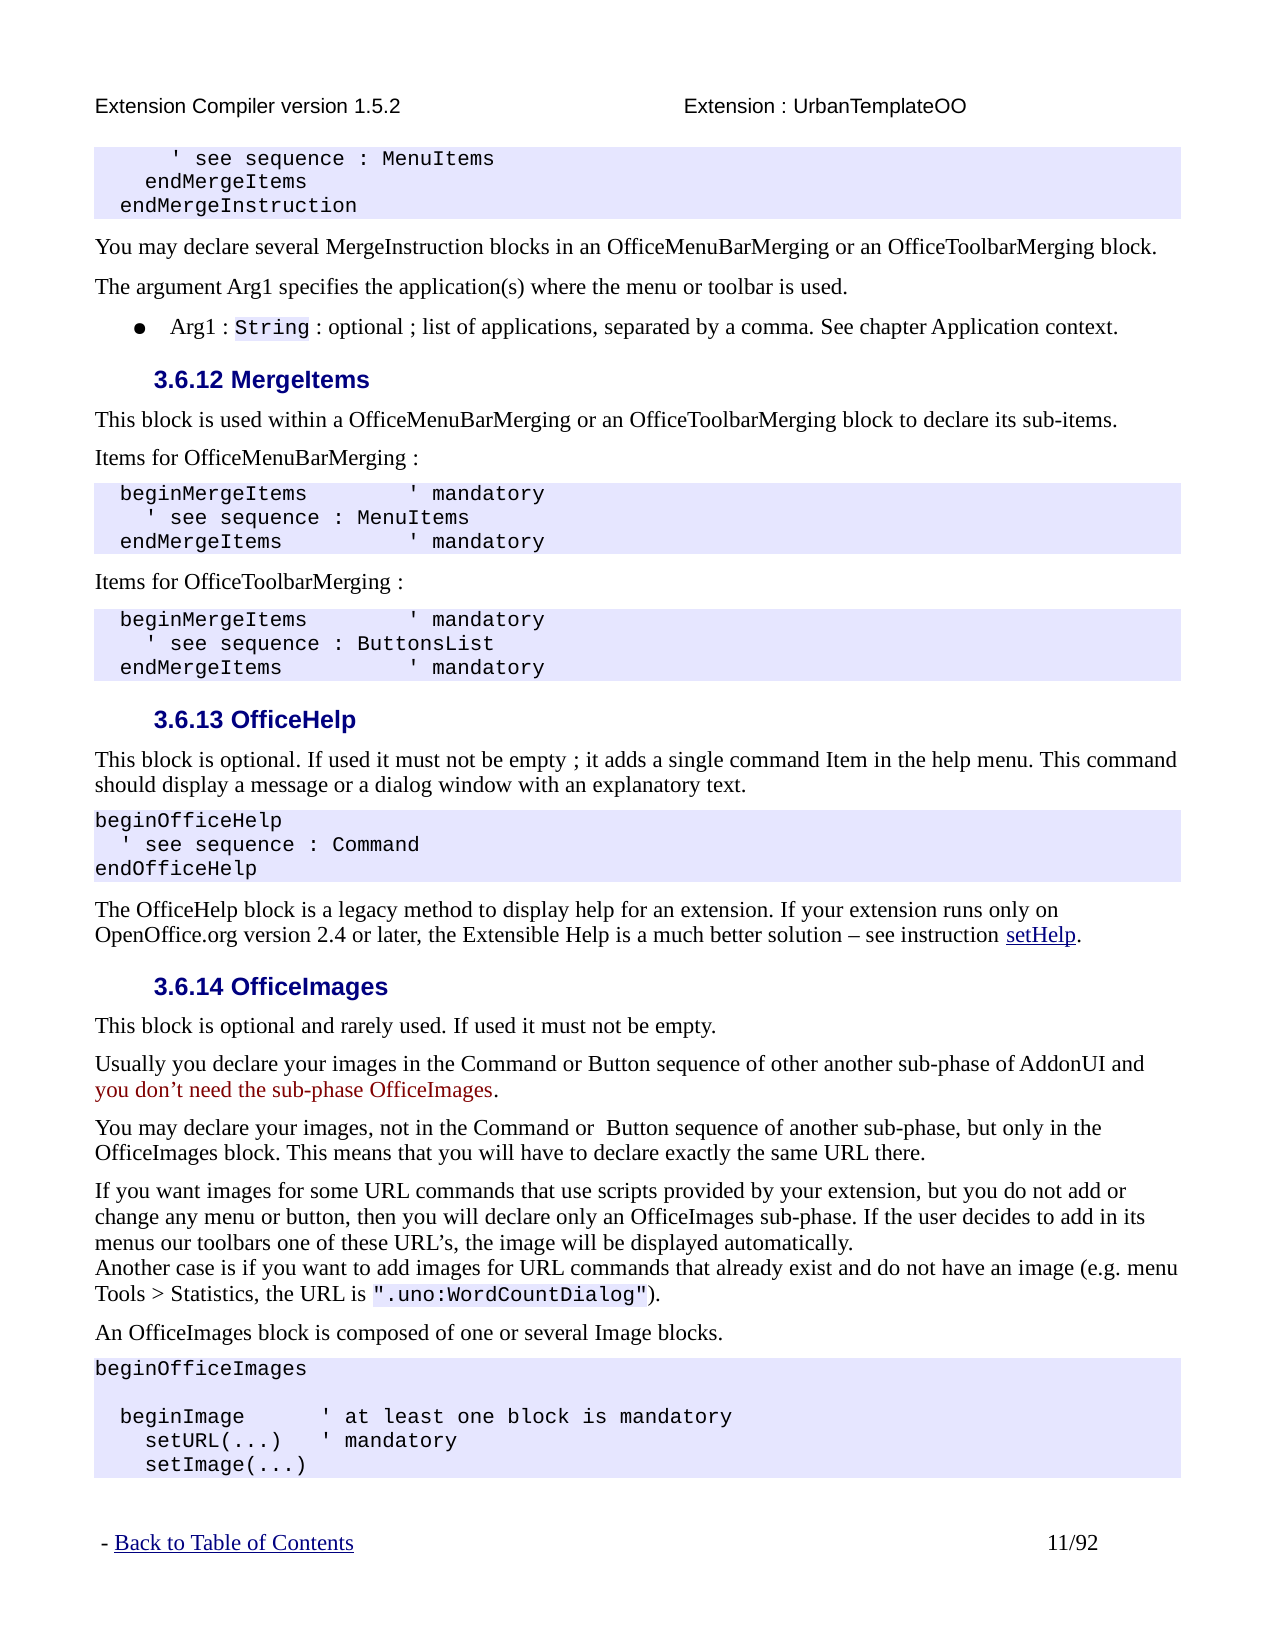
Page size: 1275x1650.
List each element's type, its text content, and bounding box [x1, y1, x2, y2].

text This block is used within a OfficeMenuBarMerging or an OfficeToolbarMerging block to declare its sub-items. [94, 407, 1181, 432]
text setImage(...) [94, 1454, 1181, 1478]
text You may declare your images, not in the Command or Button sequence of another sub-phase, but only in the OfficeImages block. This means that you will have to declare exactly the same URL there. [94, 1115, 1181, 1166]
subtitle MergeItems [153, 366, 1181, 394]
text beginOfficeImages [94, 1358, 1181, 1382]
subtitle OfficeImages [153, 973, 1181, 1001]
text Usually you declare your images in the Command or Button sequence of other another sub-phase of AddonUI and you don’t need the sub-phase OfficeImages. [94, 1051, 1181, 1102]
text endOfficeHelp [94, 858, 1181, 882]
text The argument Arg1 specifies the application(s) where the menu or toolbar is used. [94, 274, 1181, 299]
text endMergeInstruction [94, 195, 1181, 219]
text setURL(...) ' mandatory [94, 1430, 1181, 1454]
text This block is optional and rarely used. If used it must not be empty. [94, 1013, 1181, 1039]
text endMergeItems [94, 171, 1181, 195]
text ' see sequence : Command [94, 834, 1181, 858]
text beginMergeItems ' mandatory [94, 483, 1181, 507]
text beginOfficeHelp [94, 810, 1181, 834]
text If you want images for some URL commands that use scripts provided by your extension, but you do not add or change any menu or button, then you will declare only an OfficeImages sub-phase. If the user decides to add in its menus our toolbars one of these URL’s, the image will be displayed automatically. Another case is if you want to add images for URL commands that already exist and do not have an image (e.g. menu Tools > Statistics, the URL is ".uno:WordCountDialog"). [94, 1178, 1181, 1307]
text The OfficeHelp block is a legacy method to display help for an extension. If your extension runs only on OpenOffice.org version 2.4 or later, the Extensible Help is a much better solution – see instruction setHelp. [94, 897, 1181, 948]
text An OfficeImages block is composed of one or several Image blocks. [94, 1320, 1181, 1345]
text Items for OfficeMenuBarMerging : [94, 445, 1181, 470]
text endMergeItems ' mandatory [94, 531, 1181, 554]
text ' see sequence : MenuItems [94, 507, 1181, 531]
text You may declare several MergeInstruction blocks in an OfficeMenuBarMerging or an OfficeToolbarMerging block. [94, 234, 1181, 259]
list Arg1 : String : optional ; list of applications, separated by a comma. See chapter Application context. [132, 314, 1181, 341]
text beginMergeItems ' mandatory [94, 609, 1181, 633]
text This block is optional. If used it must not be empty ; it adds a single command Item in the help menu. This command should display a message or a dialog window with an explanatory text. [94, 747, 1181, 798]
text beginImage ' at least one block is mandatory [94, 1406, 1181, 1430]
subtitle OfficeHelp [153, 706, 1181, 734]
text endMergeItems ' mandatory [94, 657, 1181, 681]
text Items for OfficeToolbarMerging : [94, 569, 1181, 595]
text ' see sequence : MenuItems [94, 147, 1181, 171]
text ' see sequence : ButtonsList [94, 633, 1181, 657]
